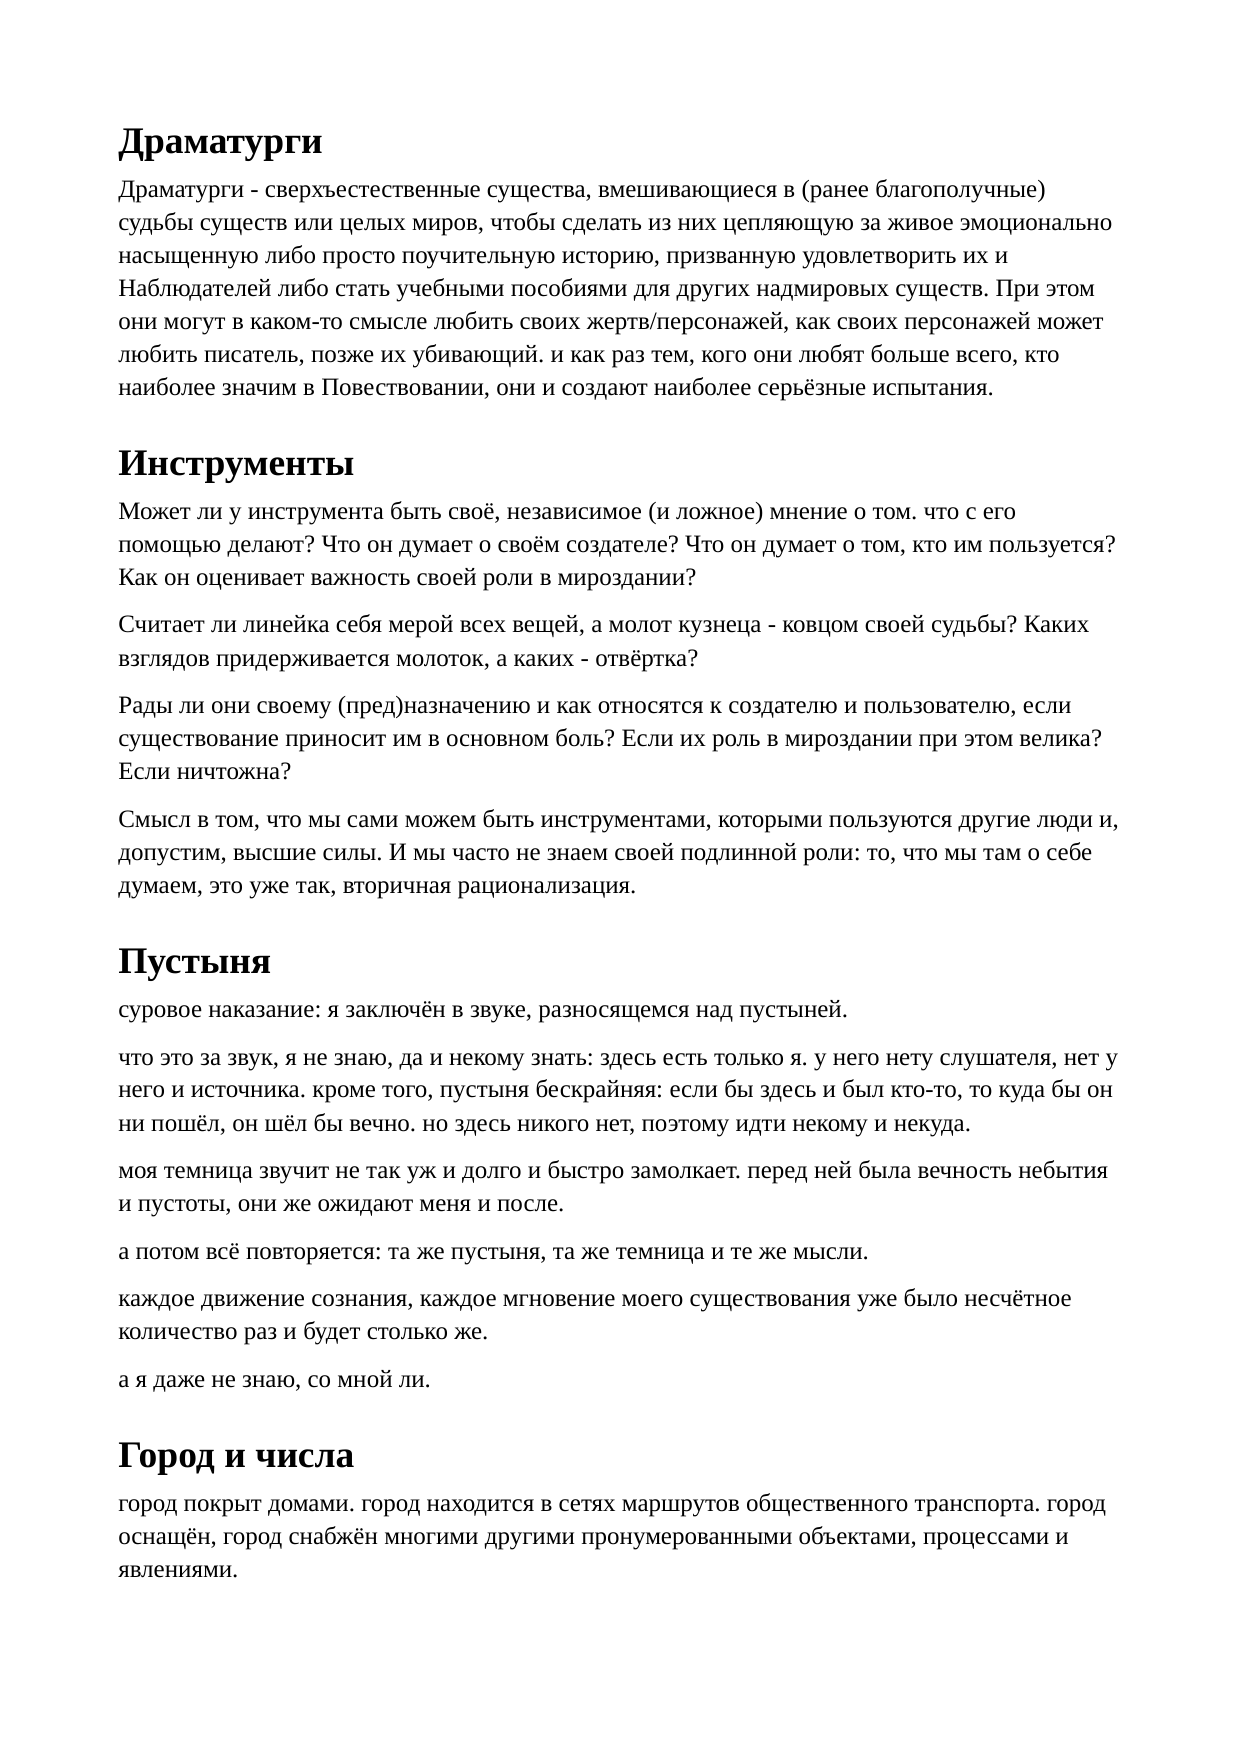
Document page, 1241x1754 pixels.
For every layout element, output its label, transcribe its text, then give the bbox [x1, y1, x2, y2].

text Считает ли линейка себя мерой всех вещей, а молот кузнеца - ковцом своей судьбы? Каких взглядов придерживается молоток, а каких - отвёртка? [118, 609, 1122, 671]
text моя темница звучит не так уж и долго и быстро замолкает. перед ней была вечность небытия и пустоты, они же ожидают меня и после. [118, 1155, 1122, 1217]
text а я даже не знаю, со мной ли. [118, 1364, 1122, 1393]
subtitle Драматурги [118, 118, 1122, 161]
text город покрыт домами. город находится в сетях маршрутов общественного транспорта. город оснащён, город снабжён многими другими пронумерованными объектами, процессами и явлениями. [118, 1488, 1122, 1583]
text Рады ли они своему (пред)назначению и как относятся к создателю и пользователю, если существование приносит им в основном боль? Если их роль в мироздании при этом велика? Если ничтожна? [118, 690, 1122, 785]
text Драматурги - сверхъестественные существа, вмешивающиеся в (ранее благополучные) судьбы существ или целых миров, чтобы сделать из них цепляющую за живое эмоционально насыщенную либо просто поучительную историю, призванную удовлетворить их и Наблюдателей либо стать учебными пособиями для других надмировых существ. При этом они могут в каком-то смысле любить своих жертв/персонажей, как своих персонажей может любить писатель, позже их убивающий. и как раз тем, кого они любят больше всего, кто наиболее значим в Повествовании, они и создают наиболее серьёзные испытания. [118, 174, 1122, 401]
text Может ли у инструмента быть своё, независимое (и ложное) мнение о том. что с его помощью делают? Что он думает о своём создателе? Что он думает о том, кто им пользуется? Как он оценивает важность своей роли в мироздании? [118, 496, 1122, 591]
text каждое движение сознания, каждое мгновение моего существования уже было несчётное количество раз и будет столько же. [118, 1283, 1122, 1345]
subtitle Город и числа [118, 1432, 1122, 1476]
subtitle Пустыня [118, 938, 1122, 981]
text а потом всё повторяется: та же пустыня, та же темница и те же мысли. [118, 1236, 1122, 1264]
subtitle Инструменты [118, 440, 1122, 483]
text суровое наказание: я заключён в звуке, разносящемся над пустыней. [118, 994, 1122, 1023]
text Смысл в том, что мы сами можем быть инструментами, которыми пользуются другие люди и, допустим, высшие силы. И мы часто не знаем своей подлинной роли: то, что мы там о себе думаем, это уже так, вторичная рационализация. [118, 804, 1122, 899]
text что это за звук, я не знаю, да и некому знать: здесь есть только я. у него нету слушателя, нет у него и источника. кроме того, пустыня бескрайняя: если бы здесь и был кто-то, то куда бы он ни пошёл, он шёл бы вечно. но здесь никого нет, поэтому идти некому и некуда. [118, 1042, 1122, 1136]
